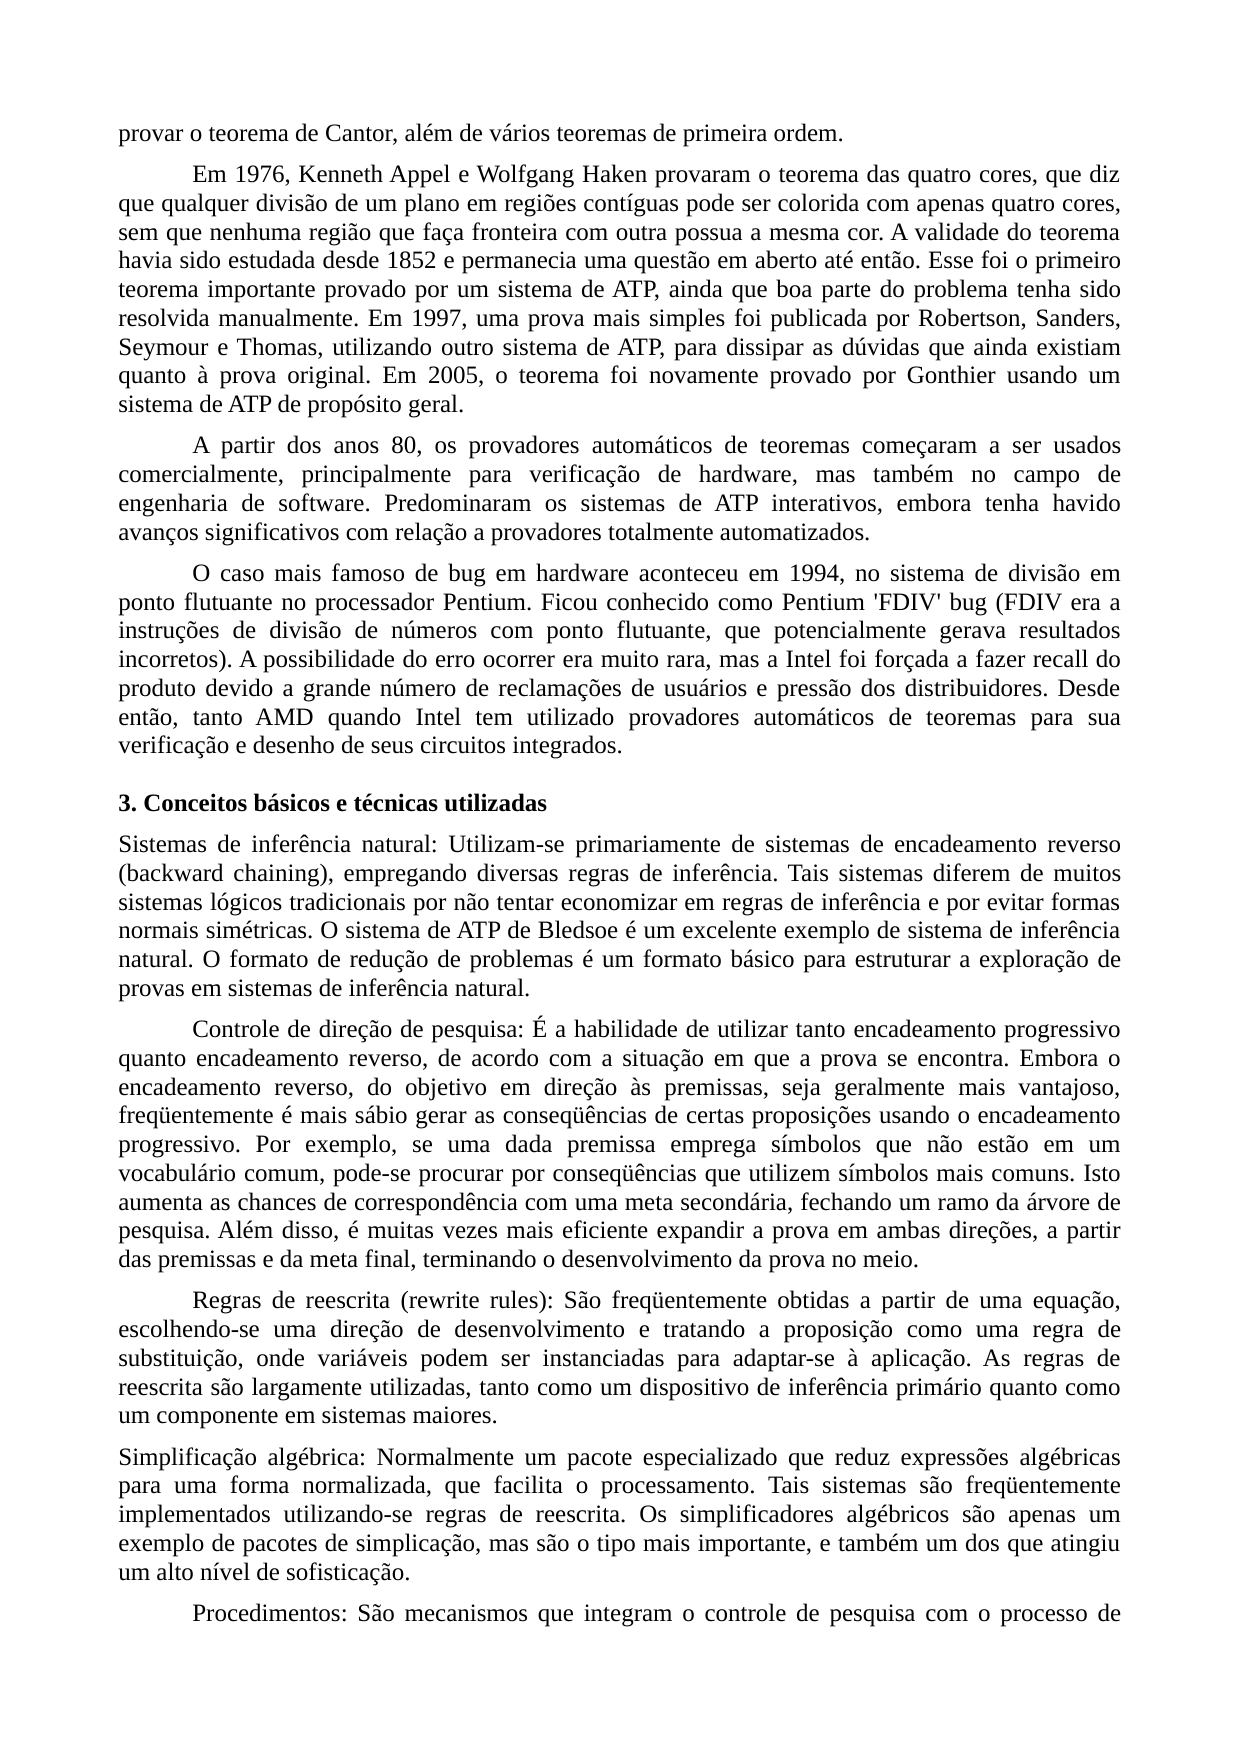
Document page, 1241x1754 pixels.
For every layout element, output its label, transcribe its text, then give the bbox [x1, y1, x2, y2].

text Regras de reescrita (rewrite rules): São freqüentemente obtidas a partir de uma equação, escolhendo-se uma direção de desenvolvimento e tratando a proposição como uma regra de substituição, onde variáveis podem ser instanciadas para adaptar-se à aplicação. As regras de reescrita são largamente utilizadas, tanto como um dispositivo de inferência primário quanto como um componente em sistemas maiores. [118, 1286, 1122, 1429]
text Simplificação algébrica: Normalmente um pacote especializado que reduz expressões algébricas para uma forma normalizada, que facilita o processamento. Tais sistemas são freqüentemente implementados utilizando-se regras de reescrita. Os simplificadores algébricos são apenas um exemplo de pacotes de simplicação, mas são o tipo mais importante, e também um dos que atingiu um alto nível de sofisticação. [118, 1442, 1122, 1586]
text provar o teorema de Cantor, além de vários teoremas de primeira ordem. [118, 118, 1122, 147]
text O caso mais famoso de bug em hardware aconteceu em 1994, no sistema de divisão em ponto flutuante no processador Pentium. Ficou conhecido como Pentium 'FDIV' bug (FDIV era a instruções de divisão de números com ponto flutuante, que potencialmente gerava resultados incorretos). A possibilidade do erro ocorrer era muito rara, mas a Intel foi forçada a fazer recall do produto devido a grande número de reclamações de usuários e pressão dos distribuidores. Desde então, tanto AMD quando Intel tem utilizado provadores automáticos de teoremas para sua verificação e desenho de seus circuitos integrados. [118, 558, 1122, 759]
text Controle de direção de pesquisa: É a habilidade de utilizar tanto encadeamento progressivo quanto encadeamento reverso, de acordo com a situação em que a prova se encontra. Embora o encadeamento reverso, do objetivo em direção às premissas, seja geralmente mais vantajoso, freqüentemente é mais sábio gerar as conseqüências de certas proposições usando o encadeamento progressivo. Por exemplo, se uma dada premissa emprega símbolos que não estão em um vocabulário comum, pode-se procurar por conseqüências que utilizem símbolos mais comuns. Isto aumenta as chances de correspondência com uma meta secondária, fechando um ramo da árvore de pesquisa. Além disso, é muitas vezes mais eficiente expandir a prova em ambas direções, a partir das premissas e da meta final, terminando o desenvolvimento da prova no meio. [118, 1014, 1122, 1273]
text Sistemas de inferência natural: Utilizam-se primariamente de sistemas de encadeamento reverso (backward chaining), empregando diversas regras de inferência. Tais sistemas diferem de muitos sistemas lógicos tradicionais por não tentar economizar em regras de inferência e por evitar formas normais simétricas. O sistema de ATP de Bledsoe é um excelente exemplo de sistema de inferência natural. O formato de redução de problemas é um formato básico para estruturar a exploração de provas em sistemas de inferência natural. [118, 829, 1122, 1002]
text Procedimentos: São mecanismos que integram o controle de pesquisa com o processo de [118, 1598, 1122, 1627]
text A partir dos anos 80, os provadores automáticos de teoremas começaram a ser usados comercialmente, principalmente para verificação de hardware, mas também no campo de engenharia de software. Predominaram os sistemas de ATP interativos, embora tenha havido avanços significativos com relação a provadores totalmente automatizados. [118, 431, 1122, 546]
text 3. Conceitos básicos e técnicas utilizadas [118, 788, 1122, 817]
text Em 1976, Kenneth Appel e Wolfgang Haken provaram o teorema das quatro cores, que diz que qualquer divisão de um plano em regiões contíguas pode ser colorida com apenas quatro cores, sem que nenhuma região que faça fronteira com outra possua a mesma cor. A validade do teorema havia sido estudada desde 1852 e permanecia uma questão em aberto até então. Esse foi o primeiro teorema importante provado por um sistema de ATP, ainda que boa parte do problema tenha sido resolvida manualmente. Em 1997, uma prova mais simples foi publicada por Robertson, Sanders, Seymour e Thomas, utilizando outro sistema de ATP, para dissipar as dúvidas que ainda existiam quanto à prova original. Em 2005, o teorema foi novamente provado por Gonthier usando um sistema de ATP de propósito geral. [118, 159, 1122, 418]
